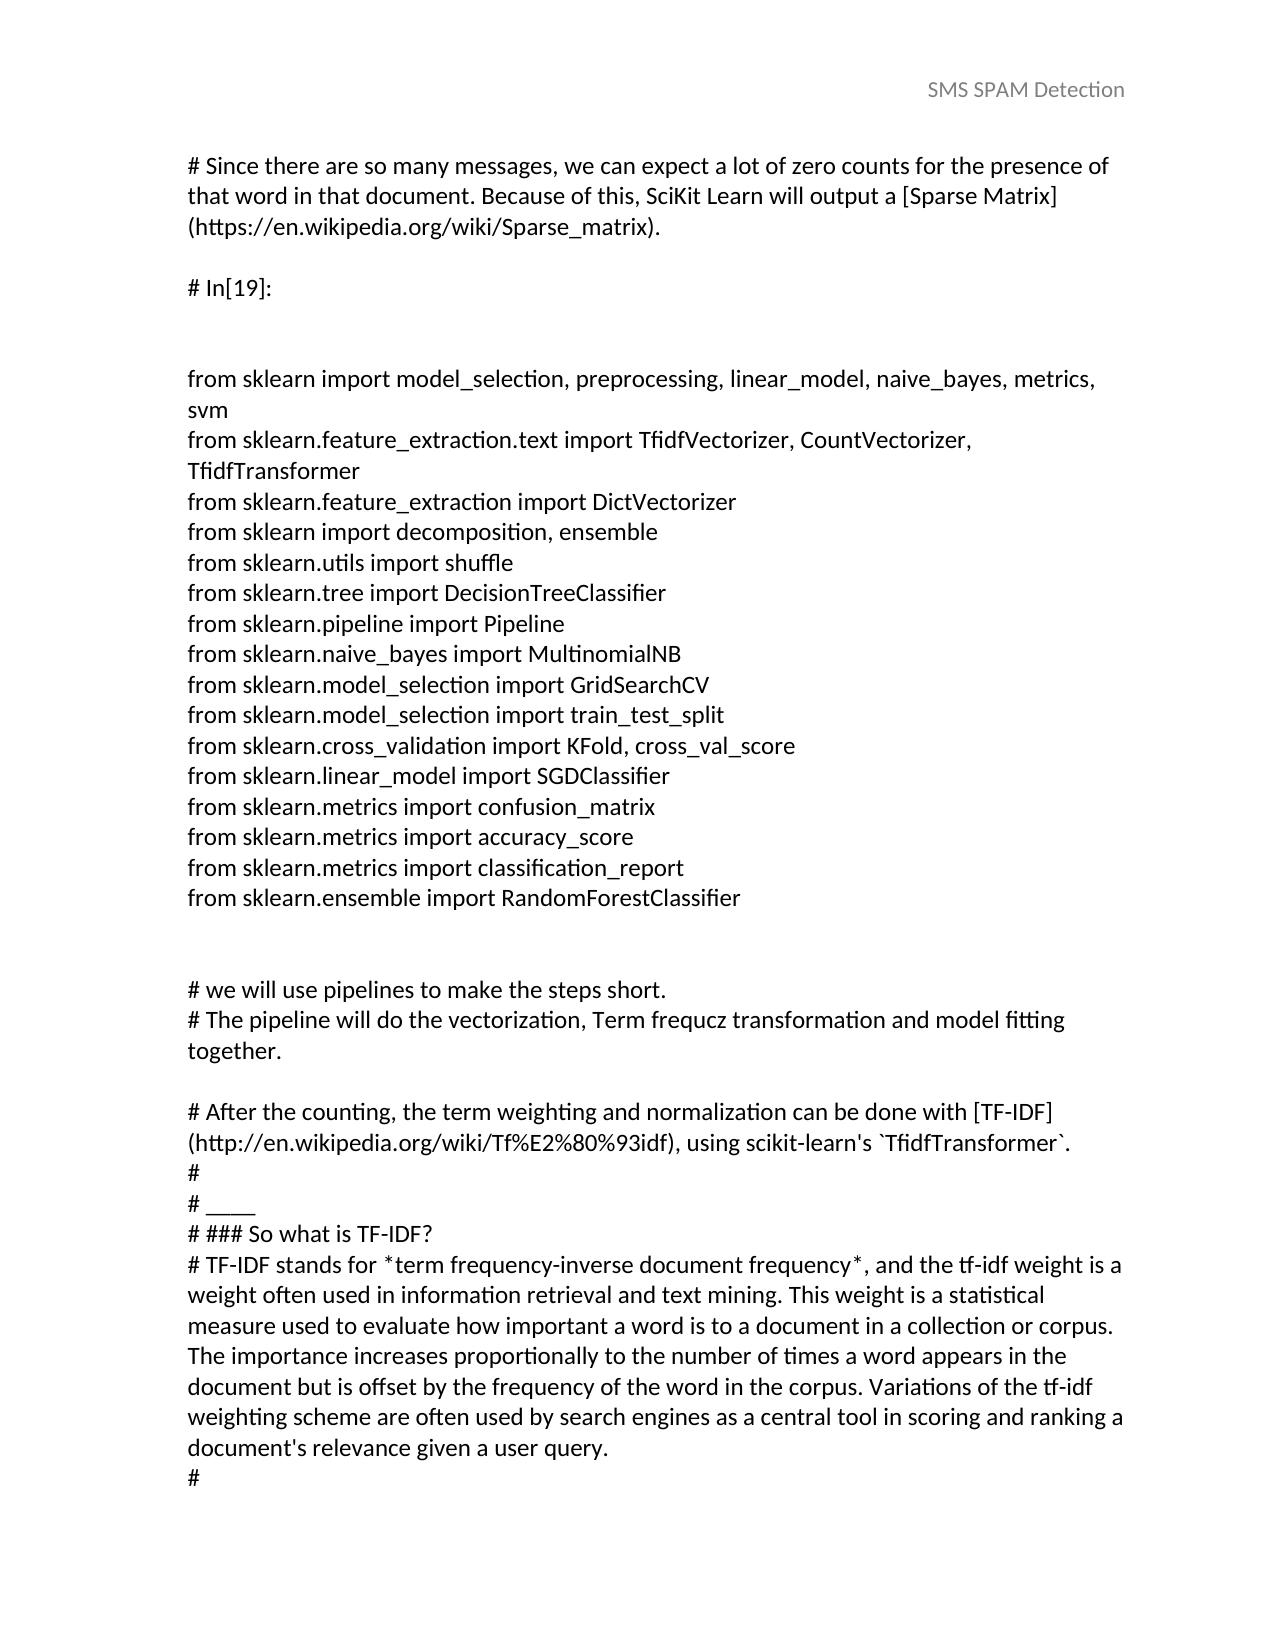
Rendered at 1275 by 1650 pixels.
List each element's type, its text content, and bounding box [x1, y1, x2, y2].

text from sklearn import model_selection, preprocessing, linear_model, naive_bayes, metrics, svm [187, 364, 1125, 425]
text # Since there are so many messages, we can expect a lot of zero counts for the presence of that word in that document. Because of this, SciKit Learn will output a [Sparse Matrix](https://en.wikipedia.org/wiki/Sparse_matrix). [187, 150, 1125, 242]
text from sklearn.cross_validation import KFold, cross_val_score [187, 730, 1125, 760]
text from sklearn.metrics import accuracy_score [187, 821, 1125, 852]
text # ____ [187, 1188, 1125, 1218]
text # After the counting, the term weighting and normalization can be done with [TF-IDF](http://en.wikipedia.org/wiki/Tf%E2%80%93idf), using scikit-learn's `TfidfTransformer`. [187, 1096, 1125, 1157]
text from sklearn.feature_extraction import DictVectorizer [187, 486, 1125, 516]
text # The pipeline will do the vectorization, Term frequcz transformation and model fitting together. [187, 1004, 1125, 1066]
text from sklearn.feature_extraction.text import TfidfVectorizer, CountVectorizer, TfidfTransformer [187, 425, 1125, 486]
text from sklearn.ensemble import RandomForestClassifier [187, 882, 1125, 913]
text # ### So what is TF-IDF? [187, 1218, 1125, 1249]
text from sklearn.tree import DecisionTreeClassifier [187, 577, 1125, 608]
text from sklearn import decomposition, ensemble [187, 516, 1125, 547]
text from sklearn.pipeline import Pipeline [187, 608, 1125, 638]
text # TF-IDF stands for *term frequency-inverse document frequency*, and the tf-idf weight is a weight often used in information retrieval and text mining. This weight is a statistical measure used to evaluate how important a word is to a document in a collection or corpus. The importance increases proportionally to the number of times a word appears in the document but is offset by the frequency of the word in the corpus. Variations of the tf-idf weighting scheme are often used by search engines as a central tool in scoring and ranking a document's relevance given a user query. [187, 1249, 1125, 1462]
text # we will use pipelines to make the steps short. [187, 974, 1125, 1004]
text from sklearn.model_selection import train_test_split [187, 699, 1125, 730]
text from sklearn.metrics import confusion_matrix [187, 791, 1125, 821]
text from sklearn.linear_model import SGDClassifier [187, 760, 1125, 791]
text from sklearn.metrics import classification_report [187, 852, 1125, 882]
text from sklearn.utils import shuffle [187, 547, 1125, 577]
text # [187, 1157, 1125, 1188]
text from sklearn.naive_bayes import MultinomialNB [187, 638, 1125, 669]
text # In[19]: [187, 272, 1125, 303]
text # [187, 1462, 1125, 1493]
text from sklearn.model_selection import GridSearchCV [187, 669, 1125, 699]
